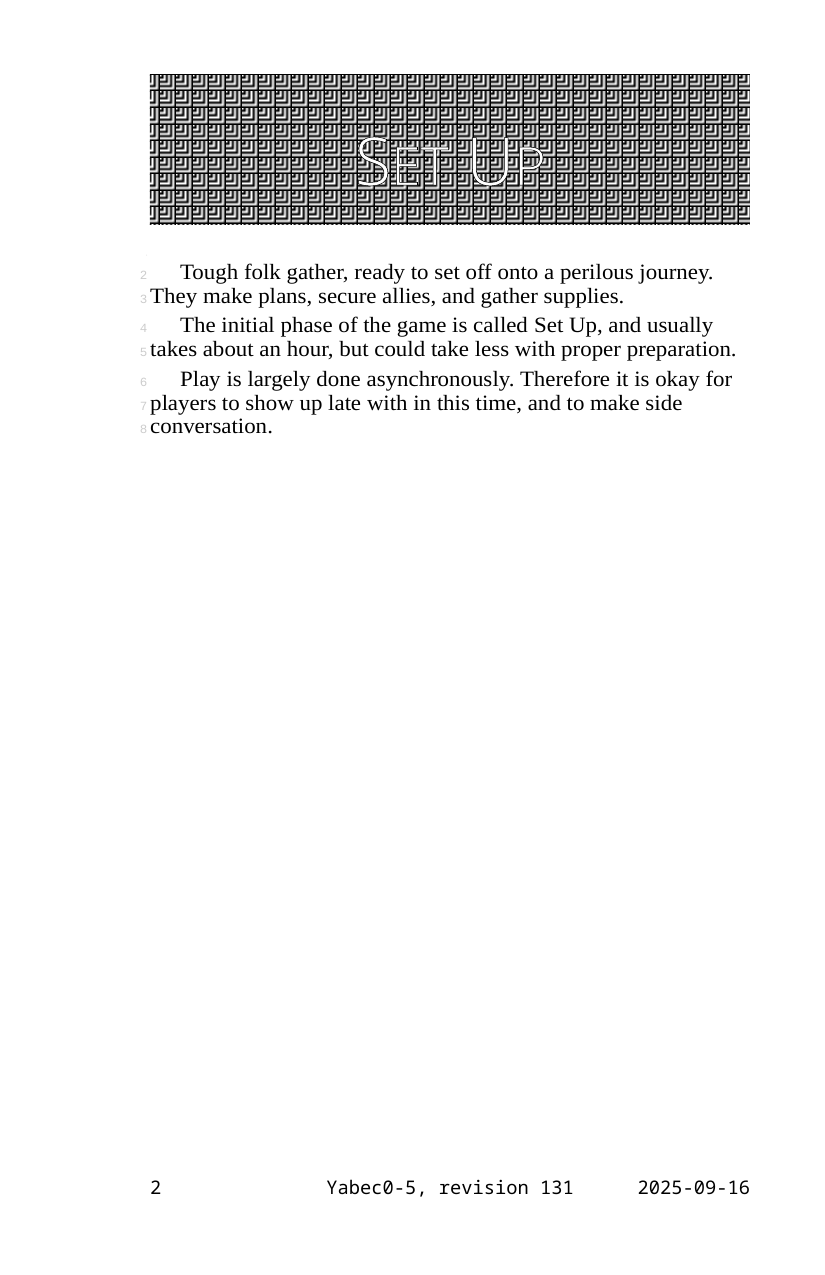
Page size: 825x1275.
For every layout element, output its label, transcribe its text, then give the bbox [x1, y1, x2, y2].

picture [149, 74, 750, 225]
text Tough folk gather, ready to set off onto a perilous journey. They make plans, secure allies, and gather supplies. [150, 260, 750, 308]
text The initial phase of the game is called Set Up, and usually takes about an hour, but could take less with proper preparation. [150, 314, 750, 361]
text Play is largely done asynchronously. Therefore it is okay for players to show up late with in this time, and to make side conversation. [150, 367, 750, 438]
